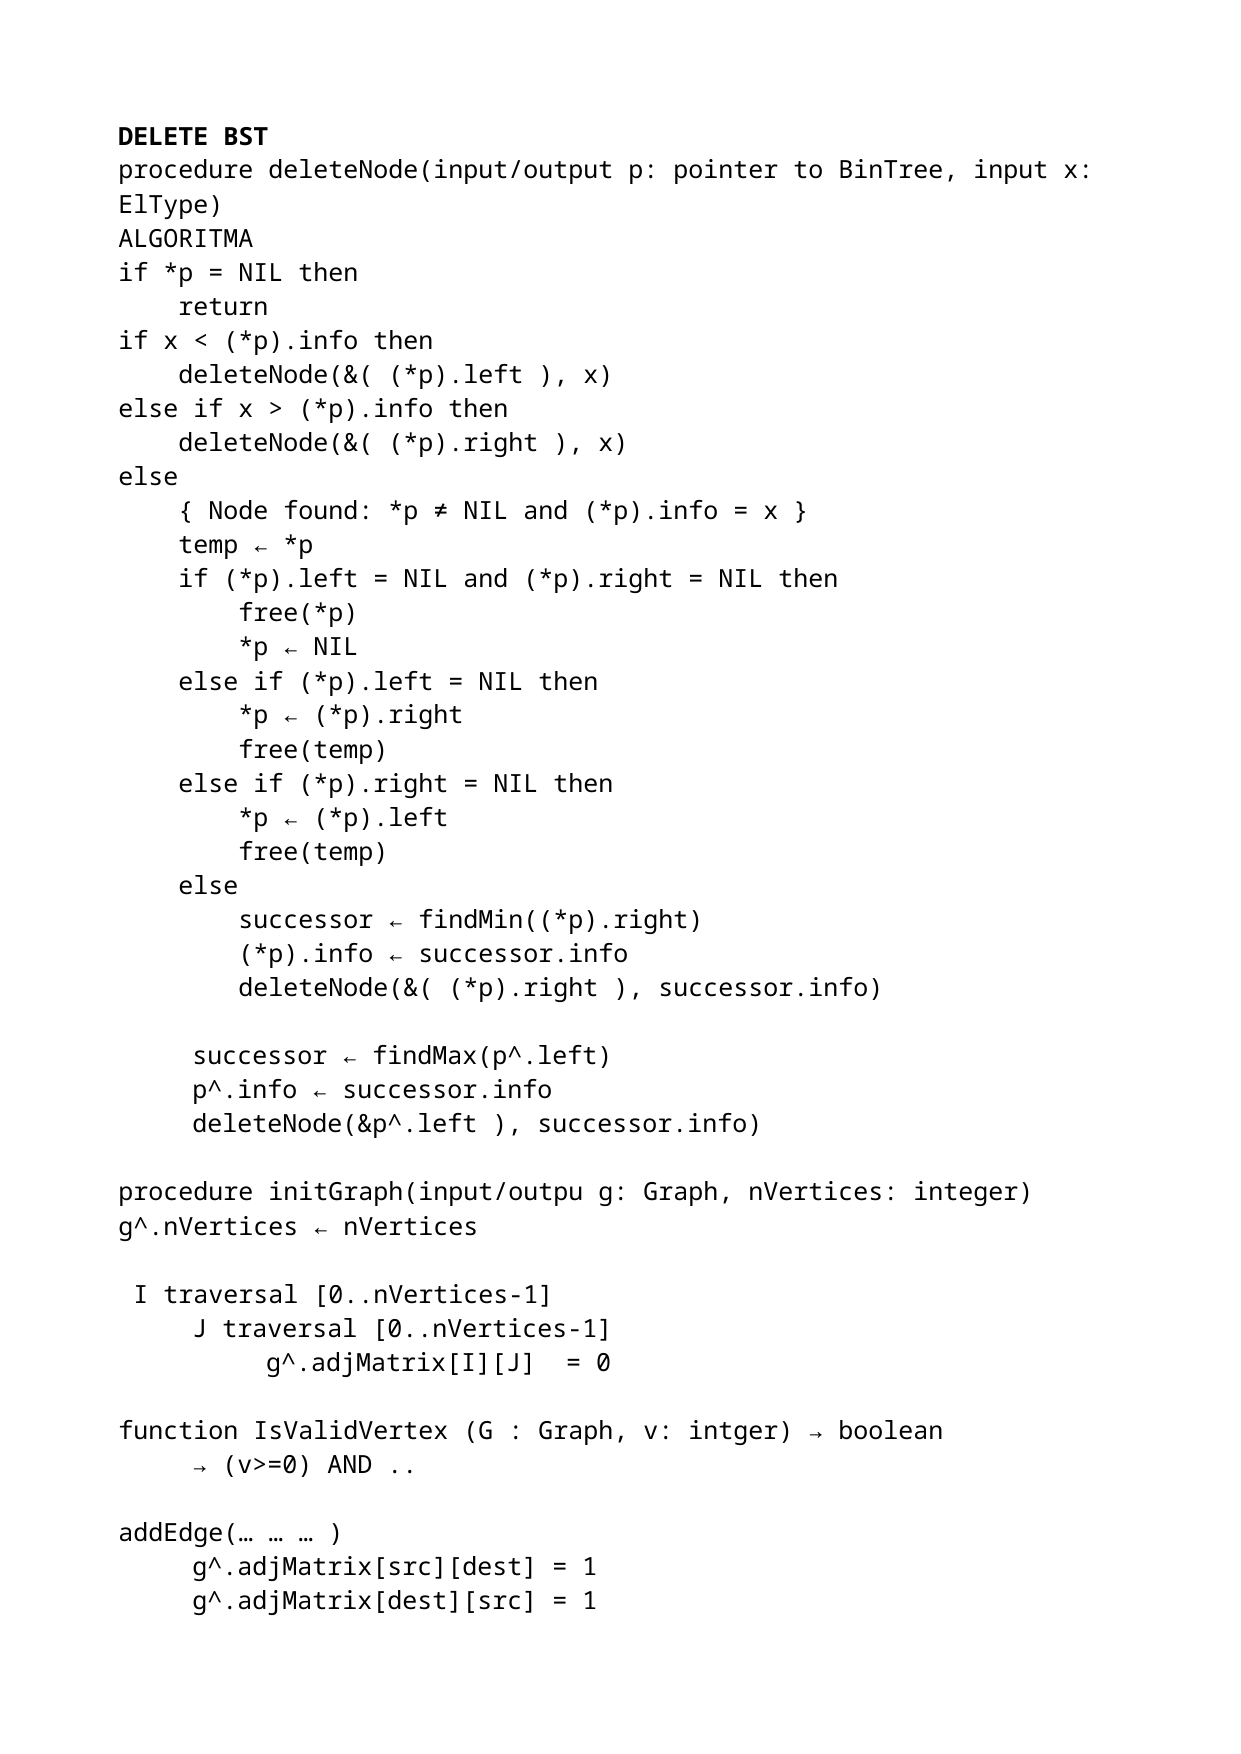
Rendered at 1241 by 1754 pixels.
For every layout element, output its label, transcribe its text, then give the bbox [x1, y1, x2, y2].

text addEdge(… … … ) [118, 1515, 1122, 1549]
text deleteNode(&( (*p).right ), successor.info) [118, 970, 1122, 1004]
text procedure initGraph(input/outpu g: Graph, nVertices: integer) [118, 1174, 1122, 1208]
text successor ← findMin((*p).right) [118, 902, 1122, 936]
text { Node found: *p ≠ NIL and (*p).info = x } [118, 493, 1122, 527]
text (*p).info ← successor.info [118, 936, 1122, 970]
text DELETE BST [118, 118, 1122, 152]
text successor ← findMax(p^.left) [118, 1038, 1122, 1072]
text *p ← (*p).left [118, 799, 1122, 833]
text g^.adjMatrix[dest][src] = 1 [118, 1583, 1122, 1617]
text deleteNode(&p^.left ), successor.info) [118, 1106, 1122, 1140]
text function IsValidVertex (G : Graph, v: intger) → boolean [118, 1412, 1122, 1447]
text deleteNode(&( (*p).right ), x) [118, 425, 1122, 459]
text if x < (*p).info then [118, 322, 1122, 357]
text if *p = NIL then [118, 254, 1122, 288]
text → (v>=0) AND .. [118, 1447, 1122, 1481]
text else if (*p).right = NIL then [118, 765, 1122, 799]
text deleteNode(&( (*p).left ), x) [118, 357, 1122, 391]
text ALGORITMA [118, 220, 1122, 254]
text p^.info ← successor.info [118, 1072, 1122, 1106]
text temp ← *p [118, 527, 1122, 561]
text I traversal [0..nVertices-1] [118, 1276, 1122, 1310]
text g^.nVertices ← nVertices [118, 1208, 1122, 1242]
text J traversal [0..nVertices-1] [118, 1310, 1122, 1344]
text else [118, 459, 1122, 493]
text g^.adjMatrix[src][dest] = 1 [118, 1549, 1122, 1583]
text free(temp) [118, 731, 1122, 765]
text if (*p).left = NIL and (*p).right = NIL then [118, 561, 1122, 595]
text else [118, 867, 1122, 902]
text else if x > (*p).info then [118, 391, 1122, 425]
text free(*p) [118, 595, 1122, 629]
text else if (*p).left = NIL then [118, 663, 1122, 697]
text procedure deleteNode(input/output p: pointer to BinTree, input x: ElType) [118, 152, 1122, 220]
text *p ← NIL [118, 629, 1122, 663]
text return [118, 288, 1122, 322]
text g^.adjMatrix[I][J] = 0 [118, 1344, 1122, 1378]
text free(temp) [118, 833, 1122, 867]
text *p ← (*p).right [118, 697, 1122, 731]
